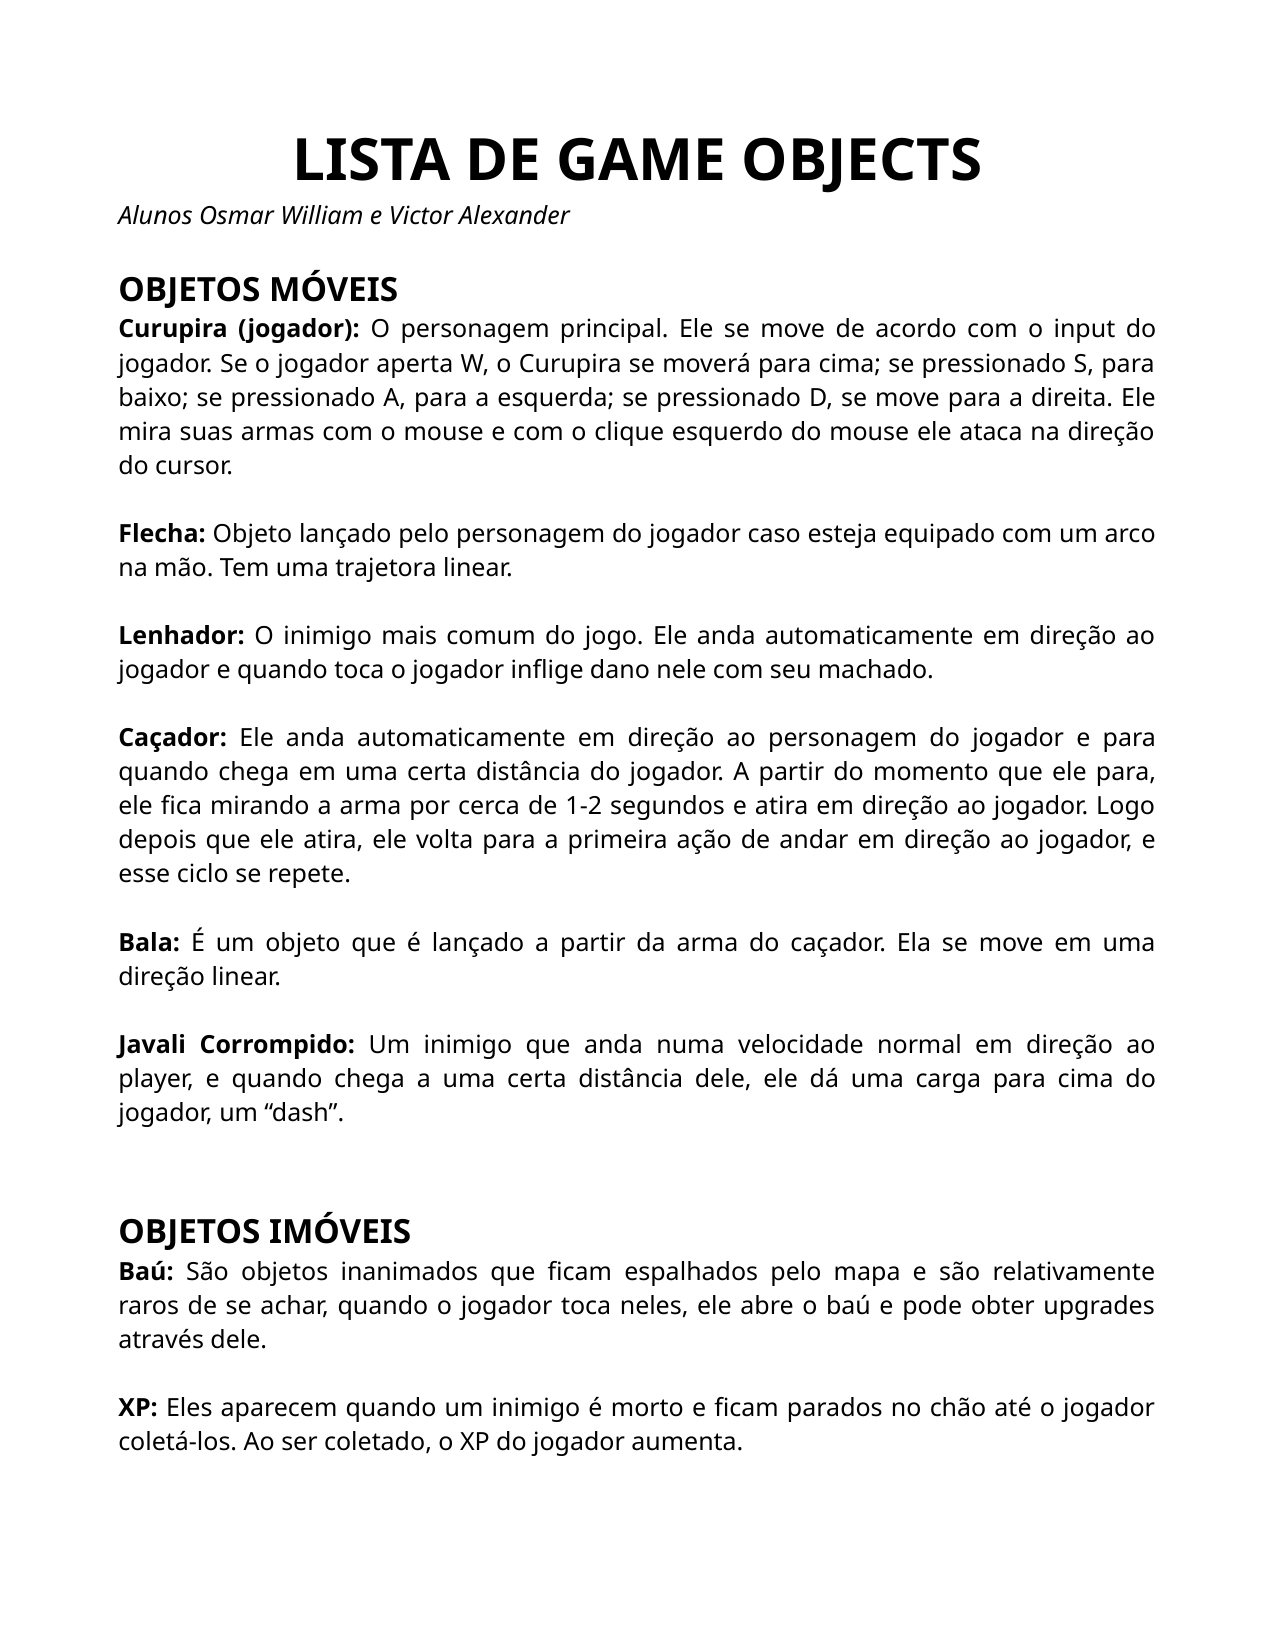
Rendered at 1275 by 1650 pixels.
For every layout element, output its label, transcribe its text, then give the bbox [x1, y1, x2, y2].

text OBJETOS MÓVEIS [118, 266, 1157, 311]
text Javali Corrompido: Um inimigo que anda numa velocidade normal em direção ao player, e quando chega a uma certa distância dele, ele dá uma carga para cima do jogador, um “dash”. [118, 1026, 1157, 1129]
text Bala: É um objeto que é lançado a partir da arma do caçador. Ela se move em uma direção linear. [118, 924, 1157, 992]
text Curupira (jogador): O personagem principal. Ele se move de acordo com o input do jogador. Se o jogador aperta W, o Curupira se moverá para cima; se pressionado S, para baixo; se pressionado A, para a esquerda; se pressionado D, se move para a direita. Ele mira suas armas com o mouse e com o clique esquerdo do mouse ele ataca na direção do cursor. [118, 311, 1157, 481]
text XP: Eles aparecem quando um inimigo é morto e ficam parados no chão até o jogador coletá-los. Ao ser coletado, o XP do jogador aumenta. [118, 1390, 1157, 1458]
text Caçador: Ele anda automaticamente em direção ao personagem do jogador e para quando chega em uma certa distância do jogador. A partir do momento que ele para, ele fica mirando a arma por cerca de 1-2 segundos e atira em direção ao jogador. Logo depois que ele atira, ele volta para a primeira ação de andar em direção ao jogador, e esse ciclo se repete. [118, 720, 1157, 890]
text Baú: São objetos inanimados que ficam espalhados pelo mapa e são relativamente raros de se achar, quando o jogador toca neles, ele abre o baú e pode obter upgrades através dele. [118, 1253, 1157, 1356]
text Lenhador: O inimigo mais comum do jogo. Ele anda automaticamente em direção ao jogador e quando toca o jogador inflige dano nele com seu machado. [118, 618, 1157, 686]
text OBJETOS IMÓVEIS [118, 1208, 1157, 1253]
text Flecha: Objeto lançado pelo personagem do jogador caso esteja equipado com um arco na mão. Tem uma trajetora linear. [118, 516, 1157, 584]
text LISTA DE GAME OBJECTS [118, 118, 1157, 198]
text Alunos Osmar William e Victor Alexander [118, 198, 1157, 232]
